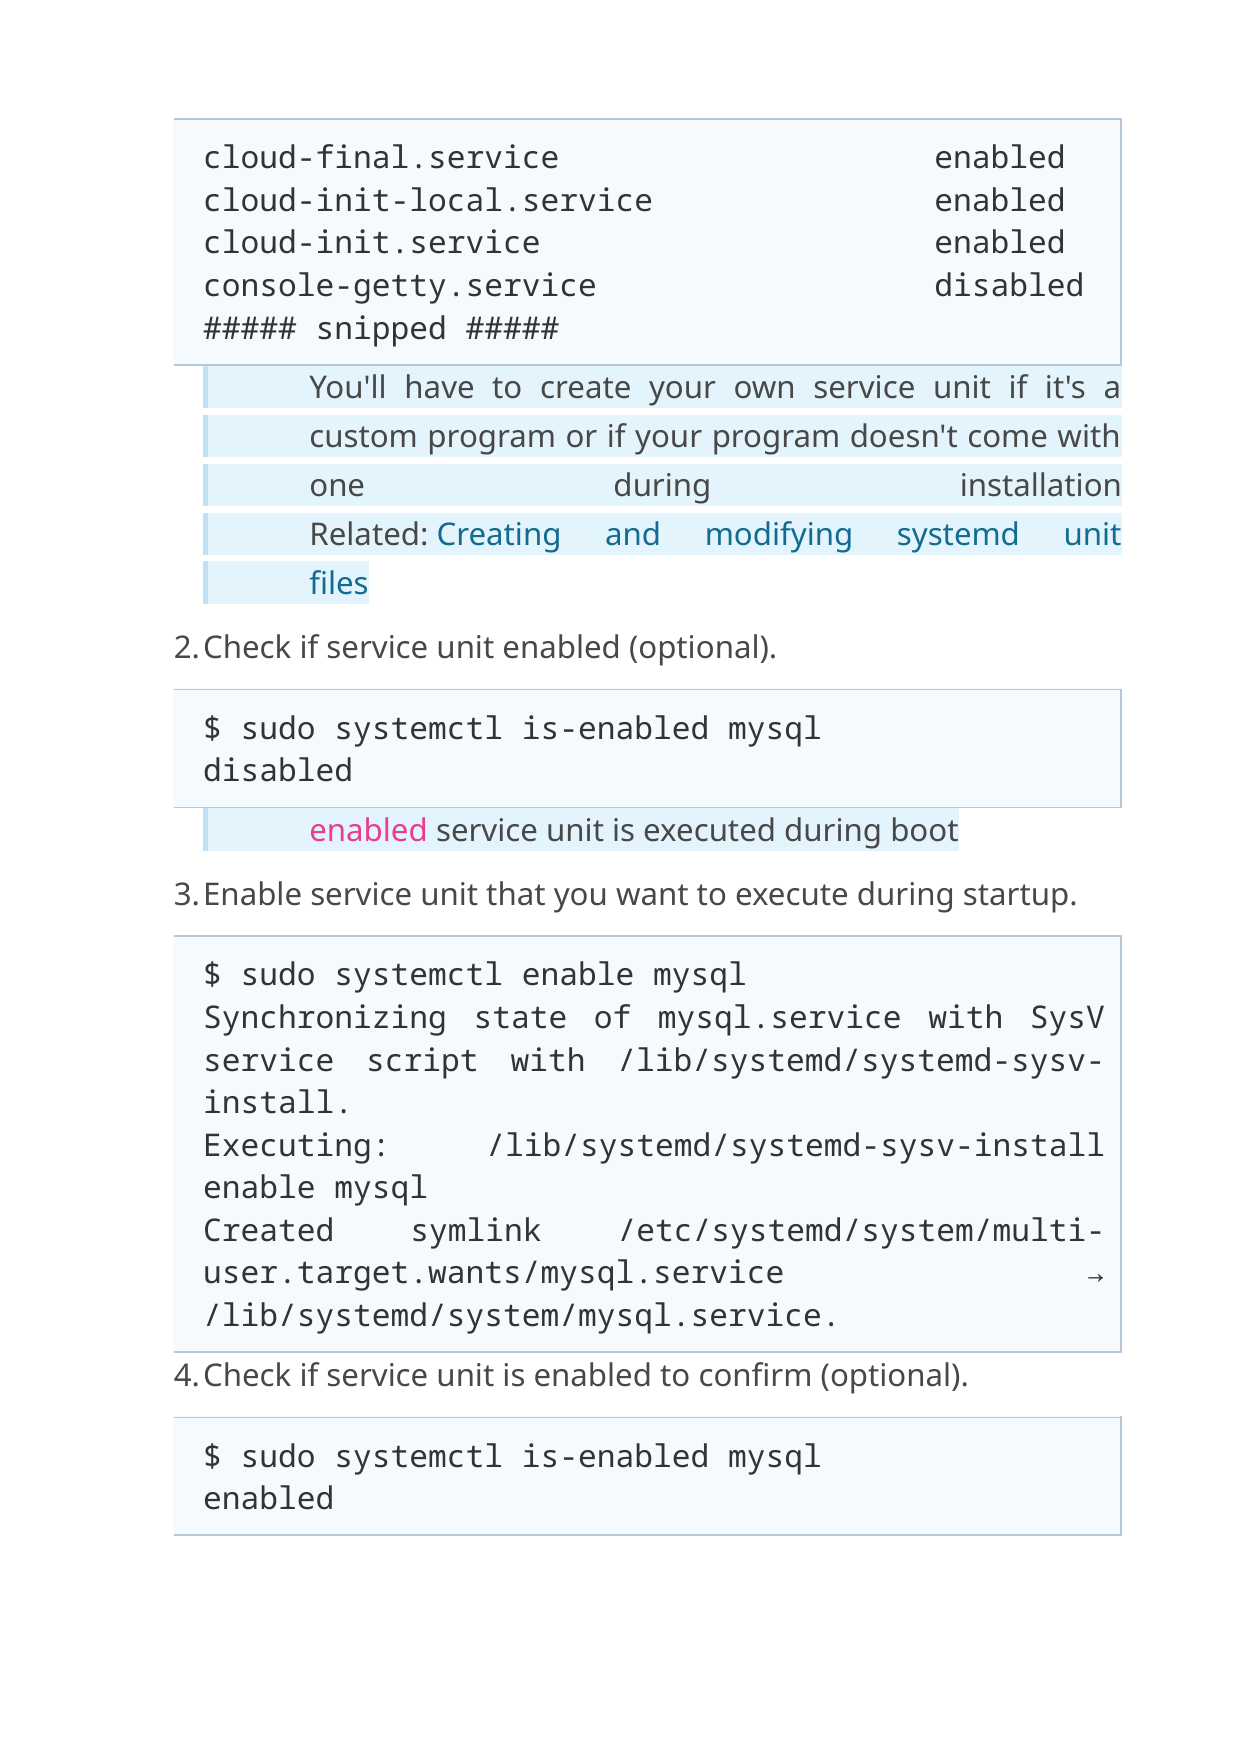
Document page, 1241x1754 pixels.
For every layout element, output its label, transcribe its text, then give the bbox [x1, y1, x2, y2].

list [173, 808, 203, 851]
list Synchronizing state of mysql.service with SysV service script with /lib/systemd/systemd-sysv-install. [173, 978, 1120, 1106]
list Enable service unit that you want to execute during startup. [173, 872, 1122, 914]
list You'll have to create your own service unit if it's a custom program or if your program doesn't come with one during installation Related: Creating and modifying systemd unit files [173, 366, 1122, 604]
list enabled [173, 1459, 1120, 1536]
list cloud-final.service enabled [173, 119, 1120, 161]
list $ sudo systemctl enable mysql [173, 936, 1120, 978]
list Created symlink /etc/systemd/system/multi-user.target.wants/mysql.service → /lib/systemd/system/mysql.service. [173, 1191, 1120, 1353]
list $ sudo systemctl is-enabled mysql [173, 1418, 1120, 1459]
list console-getty.service disabled [173, 246, 1120, 288]
list Check if service unit enabled (optional). [173, 625, 1122, 667]
list ##### snipped ##### [173, 288, 1120, 366]
list enabled service unit is executed during boot [208, 808, 1122, 851]
list Executing: /lib/systemd/systemd-sysv-install enable mysql [173, 1106, 1120, 1191]
list disabled [173, 731, 1120, 808]
list Check if service unit is enabled to confirm (optional). [173, 1353, 1122, 1396]
list $ sudo systemctl is-enabled mysql [173, 690, 1120, 731]
list cloud-init.service enabled [173, 203, 1120, 246]
list cloud-init-local.service enabled [173, 161, 1120, 203]
